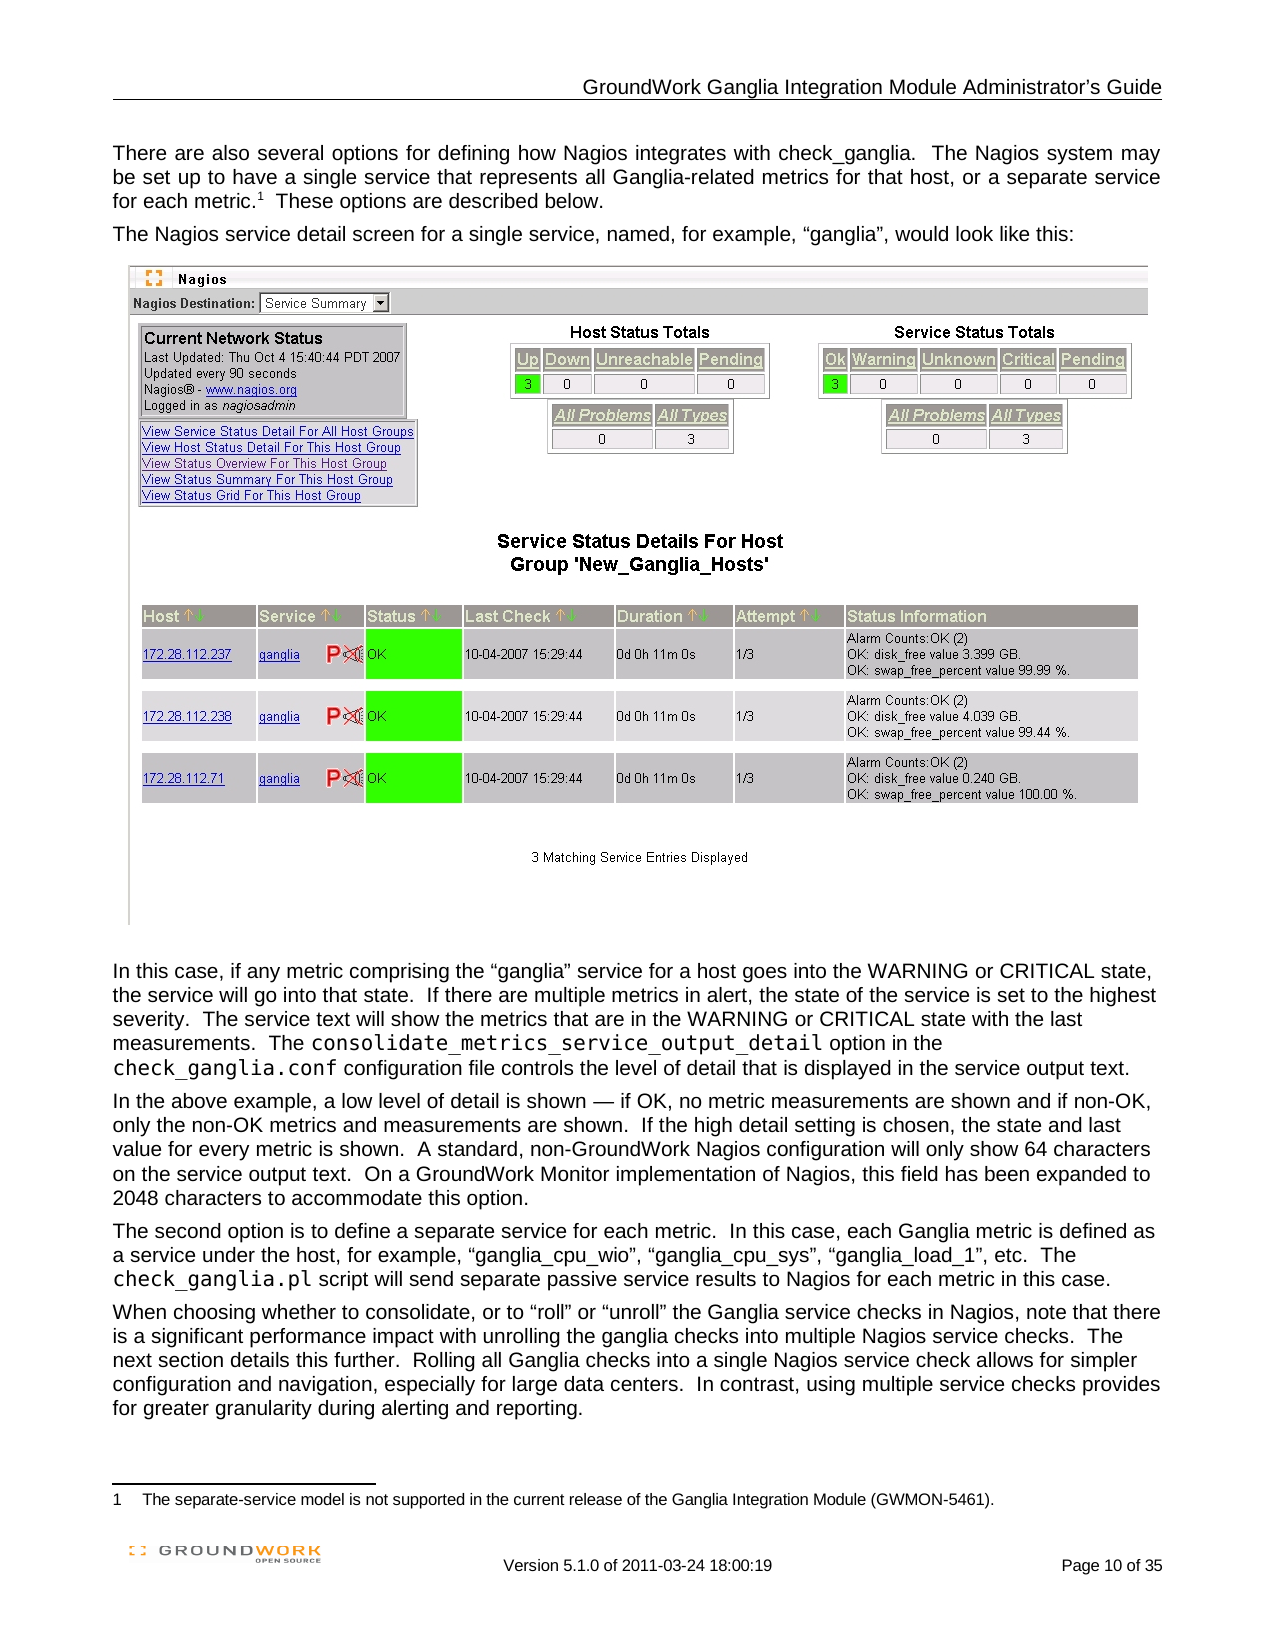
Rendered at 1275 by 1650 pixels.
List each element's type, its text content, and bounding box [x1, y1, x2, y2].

list The separate-service model is not supported in the current release of the Ganglia Integration Module (GWMON-5461). [112, 1490, 1162, 1509]
text The Nagios service detail screen for a single service, named, for example, “ganglia”, would look like this: [112, 222, 1162, 246]
text In the above example, a low level of detail is shown — if OK, no metric measurements are shown and if non-OK, only the non-OK metrics and measurements are shown. If the high detail setting is chosen, the state and last value for every metric is shown. A standard, non-GroundWork Nagios configuration will only show 64 characters on the service output text. On a GroundWork Monitor implementation of Nagios, this field has been expanded to 2048 characters to accommodate this option. [112, 1089, 1162, 1209]
picture [129, 1546, 321, 1563]
text In this case, if any metric comprising the “ganglia” service for a host goes into the WARNING or CRITICAL state, the service will go into that state. If there are multiple metrics in alert, the state of the service is set to the highest severity. The service text will show the metrics that are in the WARNING or CRITICAL state with the last measurements. The consolidate_metrics_service_output_detail option in the check_ganglia.conf configuration file controls the level of detail that is displayed in the service output text. [112, 959, 1162, 1080]
picture [127, 265, 1148, 925]
text When choosing whether to consolidate, or to “roll” or “unroll” the Ganglia service checks in Nagios, note that there is a significant performance impact with unrolling the ganglia checks into multiple Nagios service checks. The next section details this further. Rolling all Ganglia checks into a single Nagios service check allows for simpler configuration and navigation, especially for large data centers. In contrast, using multiple service checks provides for greater granularity during alerting and reporting. [112, 1300, 1162, 1420]
text The second option is to define a separate service for each metric. In this case, each Ganglia metric is defined as a service under the host, for example, “ganglia_cpu_wio”, “ganglia_cpu_sys”, “ganglia_load_1”, etc. The check_ganglia.pl script will send separate passive service results to Nagios for each metric in this case. [112, 1218, 1162, 1291]
text There are also several options for defining how Nagios integrates with check_ganglia. The Nagios system may be set up to have a single service that represents all Ganglia-related metrics for that host, or a separate service for each metric. These options are described below. [112, 141, 1162, 213]
